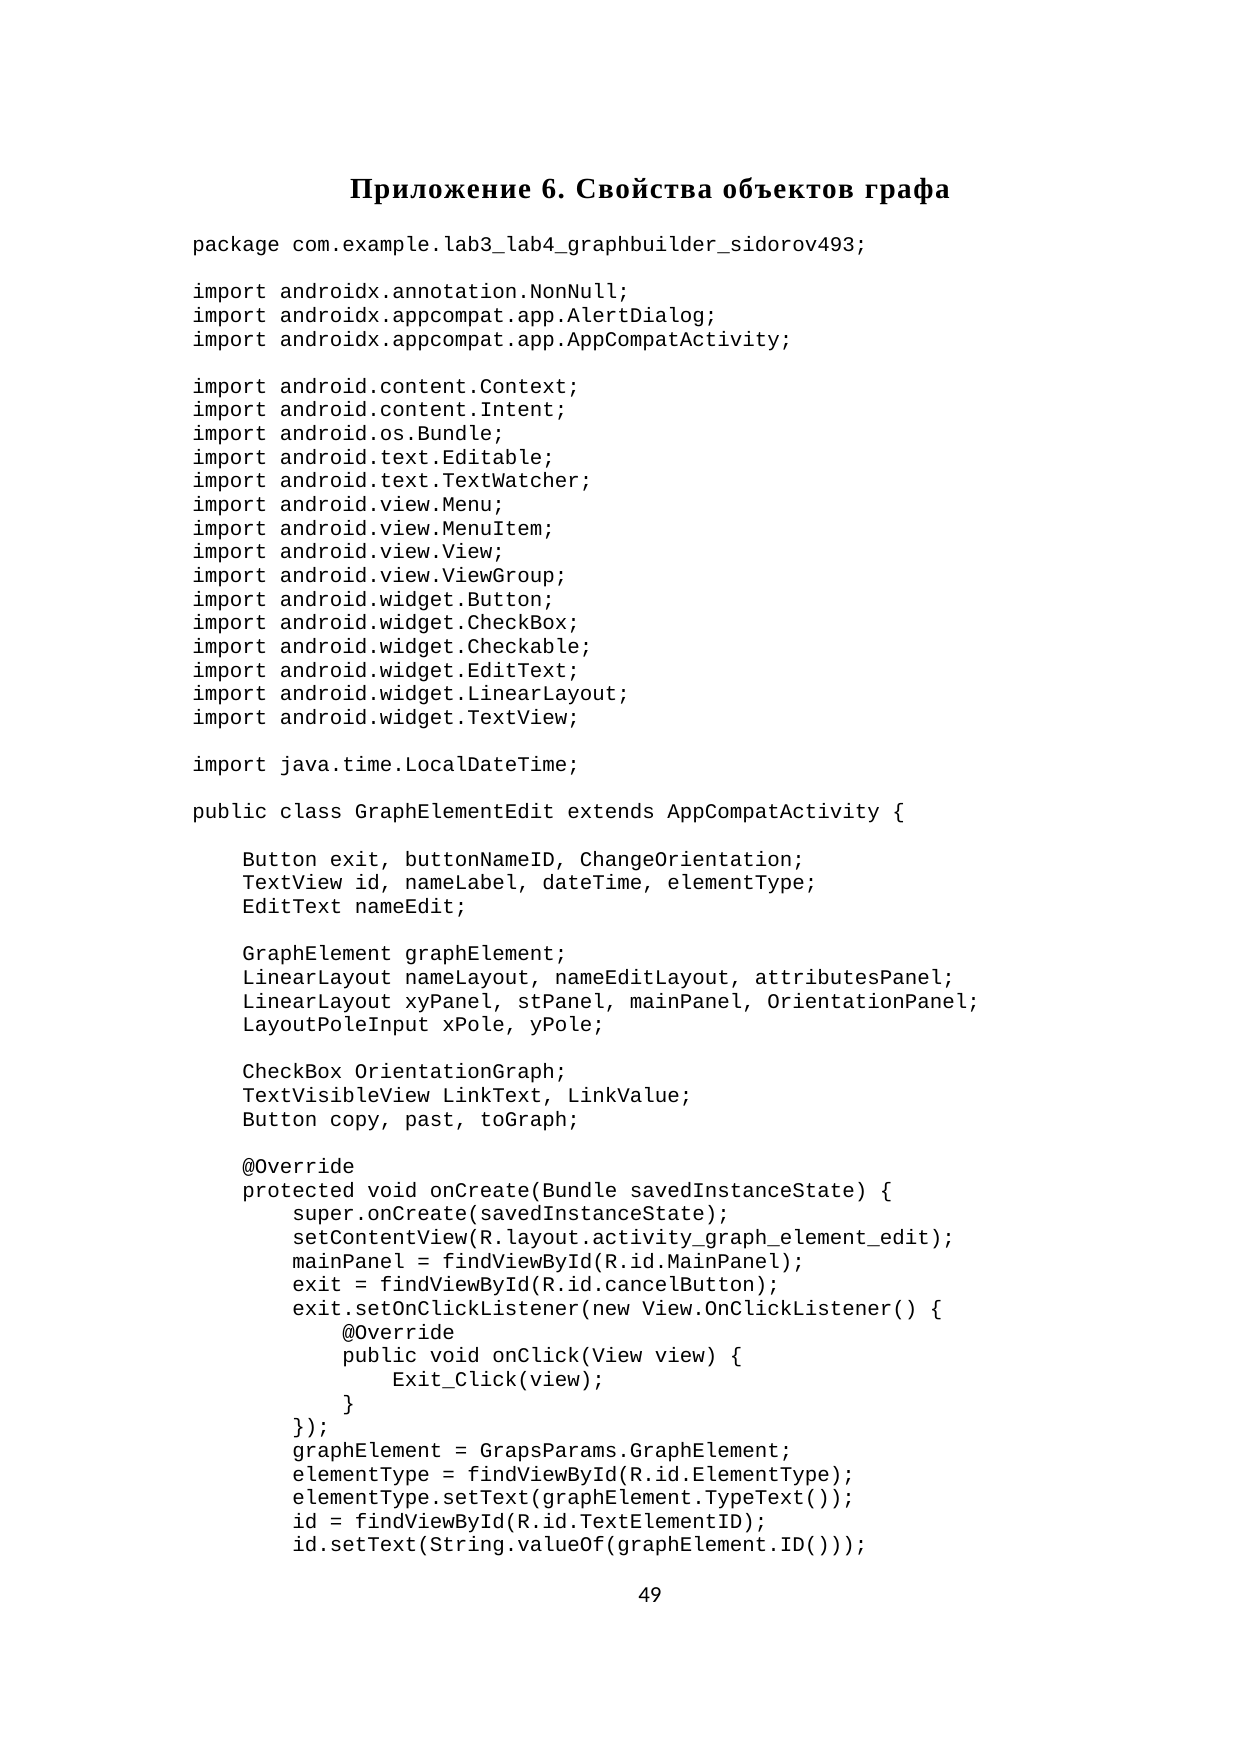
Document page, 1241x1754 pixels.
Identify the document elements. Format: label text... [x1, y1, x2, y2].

text }); [118, 1416, 1181, 1440]
text EditText nameEdit; [118, 896, 1181, 920]
text exit.setOnClickListener(new View.OnClickListener() { [118, 1298, 1181, 1322]
text id.setText(String.valueOf(graphElement.ID())); [118, 1534, 1181, 1558]
text TextView id, nameLabel, dateTime, elementType; [118, 872, 1181, 896]
text super.onCreate(savedInstanceState); [118, 1203, 1181, 1227]
text public class GraphElementEdit extends AppCompatActivity { [118, 801, 1181, 825]
text LayoutPoleInput xPole, yPole; [118, 1014, 1181, 1038]
text import android.text.TextWatcher; [118, 470, 1181, 494]
text import android.view.Menu; [118, 494, 1181, 518]
text import android.widget.Checkable; [118, 636, 1181, 659]
text package com.example.lab3_lab4_graphbuilder_sidorov493; [118, 234, 1181, 258]
text import java.time.LocalDateTime; [118, 754, 1181, 778]
text mainPanel = findViewById(R.id.MainPanel); [118, 1251, 1181, 1274]
text LinearLayout xyPanel, stPanel, mainPanel, OrientationPanel; [118, 991, 1181, 1014]
text import android.os.Bundle; [118, 423, 1181, 447]
text @Override [118, 1156, 1181, 1180]
text import android.view.View; [118, 541, 1181, 565]
text LinearLayout nameLayout, nameEditLayout, attributesPanel; [118, 967, 1181, 991]
text } [118, 1393, 1181, 1416]
text protected void onCreate(Bundle savedInstanceState) { [118, 1180, 1181, 1203]
text import androidx.appcompat.app.AppCompatActivity; [118, 328, 1181, 352]
text import android.view.MenuItem; [118, 518, 1181, 541]
text import android.widget.LinearLayout; [118, 683, 1181, 707]
text import androidx.annotation.NonNull; [118, 281, 1181, 305]
text GraphElement graphElement; [118, 943, 1181, 967]
text @Override [118, 1322, 1181, 1345]
text TextVisibleView LinkText, LinkValue; [118, 1085, 1181, 1109]
text public void onClick(View view) { [118, 1345, 1181, 1369]
text Button copy, past, toGraph; [118, 1109, 1181, 1132]
text import android.widget.EditText; [118, 659, 1181, 683]
text graphElement = GrapsParams.GraphElement; [118, 1440, 1181, 1463]
text import android.widget.Button; [118, 589, 1181, 612]
text import androidx.appcompat.app.AlertDialog; [118, 305, 1181, 328]
text import android.view.ViewGroup; [118, 565, 1181, 589]
text elementType.setText(graphElement.TypeText()); [118, 1487, 1181, 1511]
text Button exit, buttonNameID, ChangeOrientation; [118, 849, 1181, 872]
text Exit_Click(view); [118, 1369, 1181, 1393]
text elementType = findViewById(R.id.ElementType); [118, 1463, 1181, 1487]
text setContentView(R.layout.activity_graph_element_edit); [118, 1227, 1181, 1251]
text import android.widget.CheckBox; [118, 612, 1181, 636]
text import android.text.Editable; [118, 447, 1181, 470]
text import android.widget.TextView; [118, 707, 1181, 731]
text exit = findViewById(R.id.cancelButton); [118, 1274, 1181, 1298]
text CheckBox OrientationGraph; [118, 1062, 1181, 1085]
text id = findViewById(R.id.TextElementID); [118, 1511, 1181, 1534]
text import android.content.Context; [118, 376, 1181, 399]
text import android.content.Intent; [118, 399, 1181, 423]
text Приложение 6. Свойства объектов графа [118, 171, 1181, 205]
